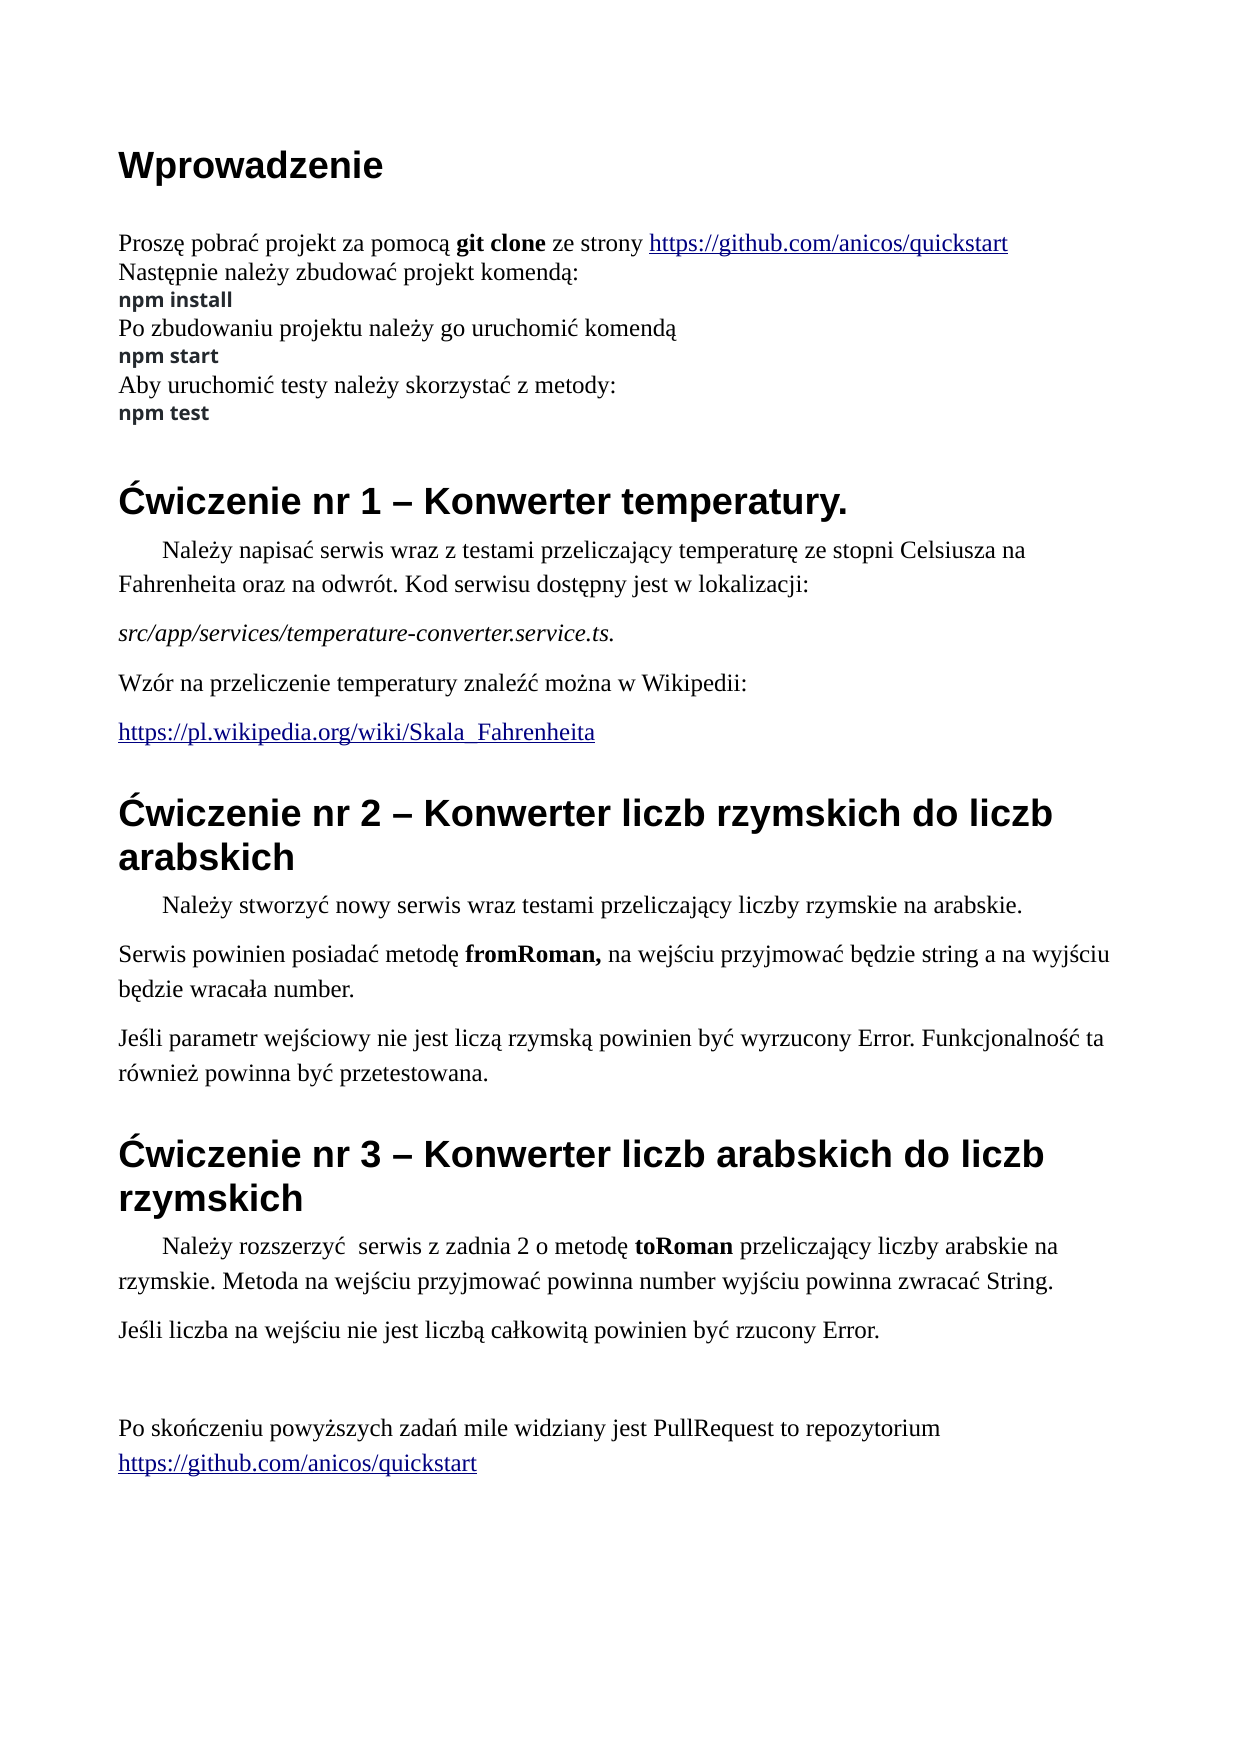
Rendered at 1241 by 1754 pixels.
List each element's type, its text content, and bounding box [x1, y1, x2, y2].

text npm test [118, 398, 1122, 426]
text Jeśli liczba na wejściu nie jest liczbą całkowitą powinien być rzucony Error. [118, 1315, 1122, 1344]
text Należy stworzyć nowy serwis wraz testami przeliczający liczby rzymskie na arabskie. [118, 891, 1122, 919]
text Należy rozszerzyć serwis z zadnia 2 o metodę toRoman przeliczający liczby arabskie na rzymskie. Metoda na wejściu przyjmować powinna number wyjściu powinna zwracać String. [118, 1231, 1122, 1295]
text npm install [118, 286, 1122, 313]
text Serwis powinien posiadać metodę fromRoman, na wejściu przyjmować będzie string a na wyjściu będzie wracała number. [118, 939, 1122, 1003]
subtitle Ćwiczenie nr 2 – Konwerter liczb rzymskich do liczb arabskich [118, 791, 1122, 878]
text Następnie należy zbudować projekt komendą: [118, 257, 1122, 286]
text Proszę pobrać projekt za pomocą git clone ze strony https://github.com/anicos/quickstart [118, 228, 1122, 257]
subtitle Ćwiczenie nr 3 – Konwerter liczb arabskich do liczb rzymskich [118, 1132, 1122, 1219]
text Po skończeniu powyższych zadań mile widziany jest PullRequest to repozytorium https://github.com/anicos/quickstart [118, 1413, 1122, 1476]
text Wzór na przeliczenie temperatury znaleźć można w Wikipedii: [118, 668, 1122, 696]
text npm start [118, 342, 1122, 370]
text https://pl.wikipedia.org/wiki/Skala_Fahrenheita [118, 717, 1122, 745]
text Po zbudowaniu projektu należy go uruchomić komendą [118, 313, 1122, 342]
subtitle Wprowadzenie [118, 143, 1122, 187]
subtitle Ćwiczenie nr 1 – Konwerter temperatury. [118, 479, 1122, 522]
text Aby uruchomić testy należy skorzystać z metody: [118, 370, 1122, 398]
text Należy napisać serwis wraz z testami przeliczający temperaturę ze stopni Celsiusza na Fahrenheita oraz na odwrót. Kod serwisu dostępny jest w lokalizacji: [118, 535, 1122, 598]
text Jeśli parametr wejściowy nie jest liczą rzymską powinien być wyrzucony Error. Funkcjonalność ta również powinna być przetestowana. [118, 1023, 1122, 1086]
text src/app/services/temperature-converter.service.ts. [118, 618, 1122, 647]
